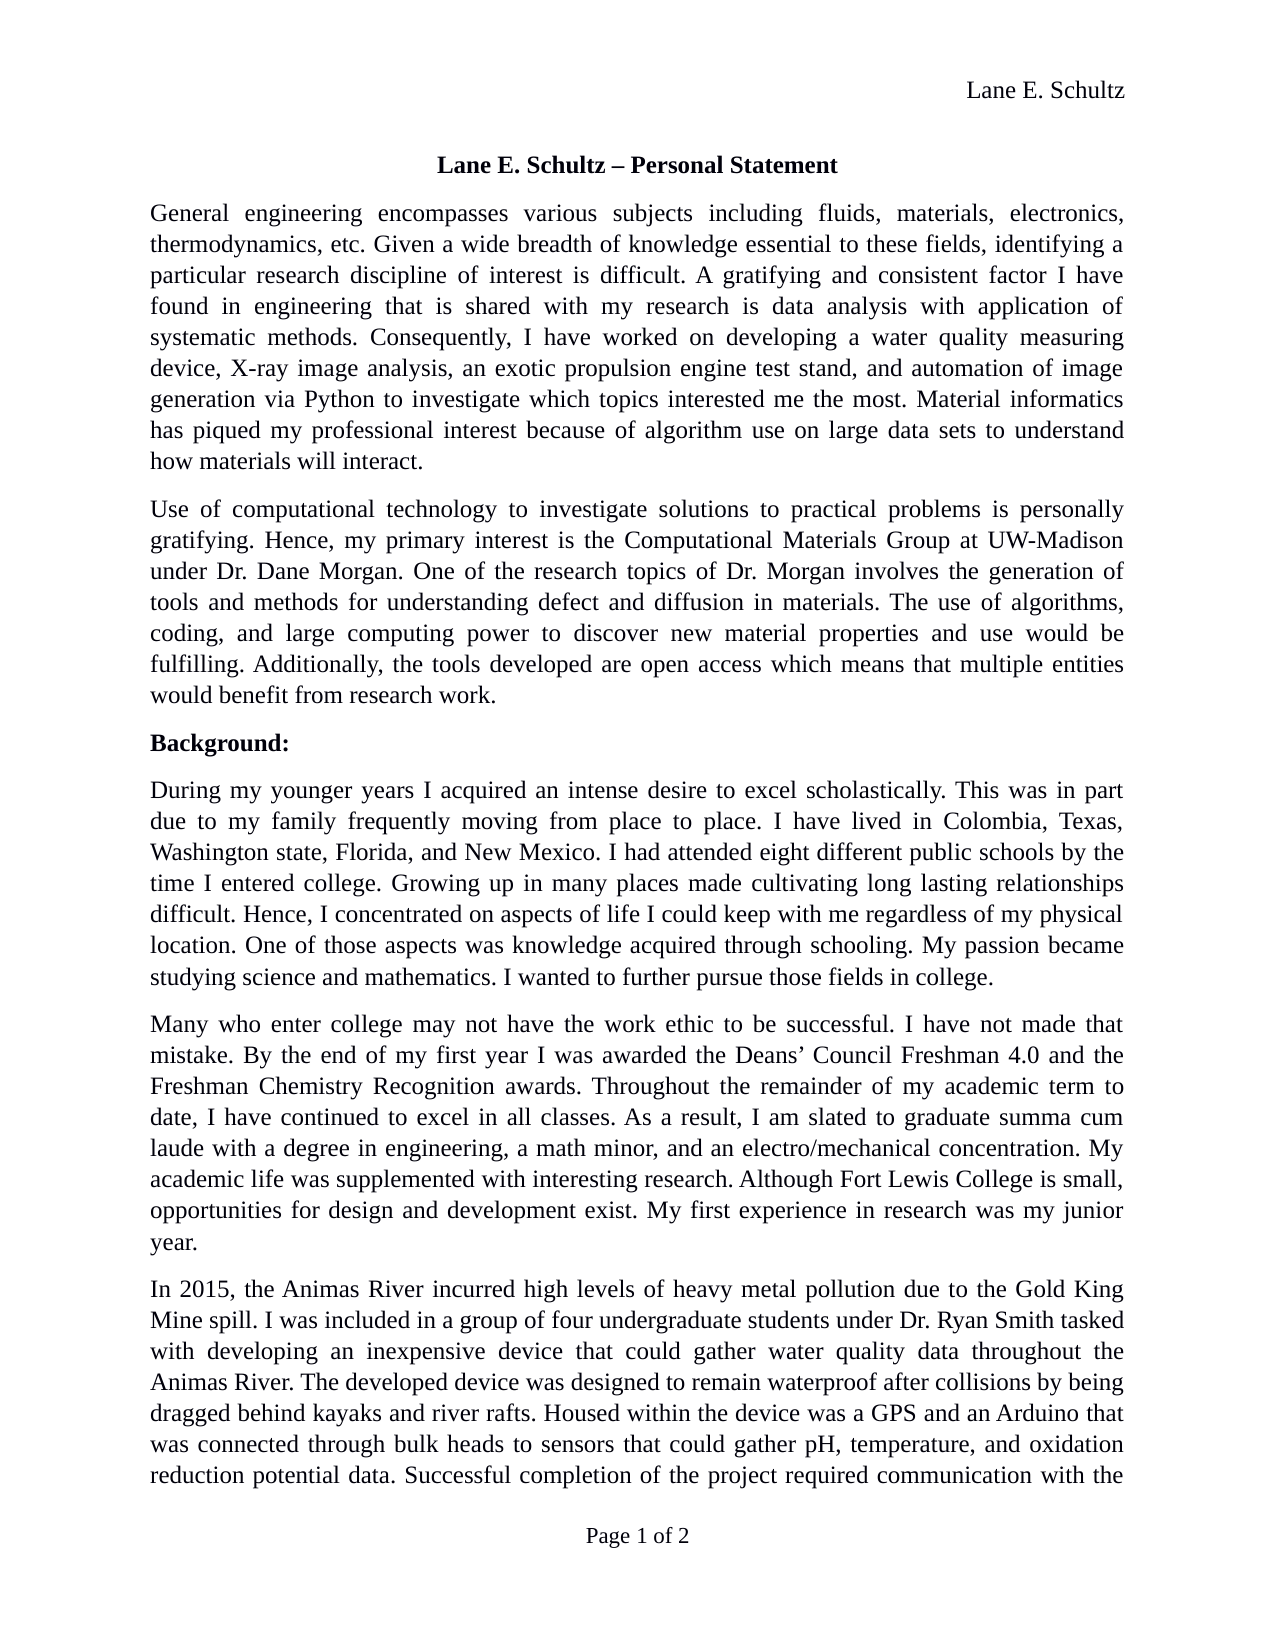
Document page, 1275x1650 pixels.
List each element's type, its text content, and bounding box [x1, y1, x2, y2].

text Background: [150, 728, 1125, 756]
text Use of computational technology to investigate solutions to practical problems is personally gratifying. Hence, my primary interest is the Computational Materials Group at UW-Madison under Dr. Dane Morgan. One of the research topics of Dr. Morgan involves the generation of tools and methods for understanding defect and diffusion in materials. The use of algorithms, coding, and large computing power to discover new material properties and use would be fulfilling. Additionally, the tools developed are open access which means that multiple entities would benefit from research work. [150, 494, 1125, 709]
text In 2015, the Animas River incurred high levels of heavy metal pollution due to the Gold King Mine spill. I was included in a group of four undergraduate students under Dr. Ryan Smith tasked with developing an inexpensive device that could gather water quality data throughout the Animas River. The developed device was designed to remain waterproof after collisions by being dragged behind kayaks and river rafts. Housed within the device was a GPS and an Arduino that was connected through bulk heads to sensors that could gather pH, temperature, and oxidation reduction potential data. Successful completion of the project required communication with the [150, 1274, 1125, 1489]
text During my younger years I acquired an intense desire to excel scholastically. This was in part due to my family frequently moving from place to place. I have lived in Colombia, Texas, Washington state, Florida, and New Mexico. I had attended eight different public schools by the time I entered college. Growing up in many places made cultivating long lasting relationships difficult. Hence, I concentrated on aspects of life I could keep with me regardless of my physical location. One of those aspects was knowledge acquired through schooling. My passion became studying science and mathematics. I wanted to further pursue those fields in college. [150, 775, 1125, 990]
text Many who enter college may not have the work ethic to be successful. I have not made that mistake. By the end of my first year I was awarded the Deans’ Council Freshman 4.0 and the Freshman Chemistry Recognition awards. Throughout the remainder of my academic term to date, I have continued to excel in all classes. As a result, I am slated to graduate summa cum laude with a degree in engineering, a math minor, and an electro/mechanical concentration. My academic life was supplemented with interesting research. Although Fort Lewis College is small, opportunities for design and development exist. My first experience in research was my junior year. [150, 1009, 1125, 1255]
text General engineering encompasses various subjects including fluids, materials, electronics, thermodynamics, etc. Given a wide breadth of knowledge essential to these fields, identifying a particular research discipline of interest is difficult. A gratifying and consistent factor I have found in engineering that is shared with my research is data analysis with application of systematic methods. Consequently, I have worked on developing a water quality measuring device, X-ray image analysis, an exotic propulsion engine test stand, and automation of image generation via Python to investigate which topics interested me the most. Material informatics has piqued my professional interest because of algorithm use on large data sets to understand how materials will interact. [150, 198, 1125, 475]
text Lane E. Schultz – Personal Statement [150, 150, 1125, 179]
